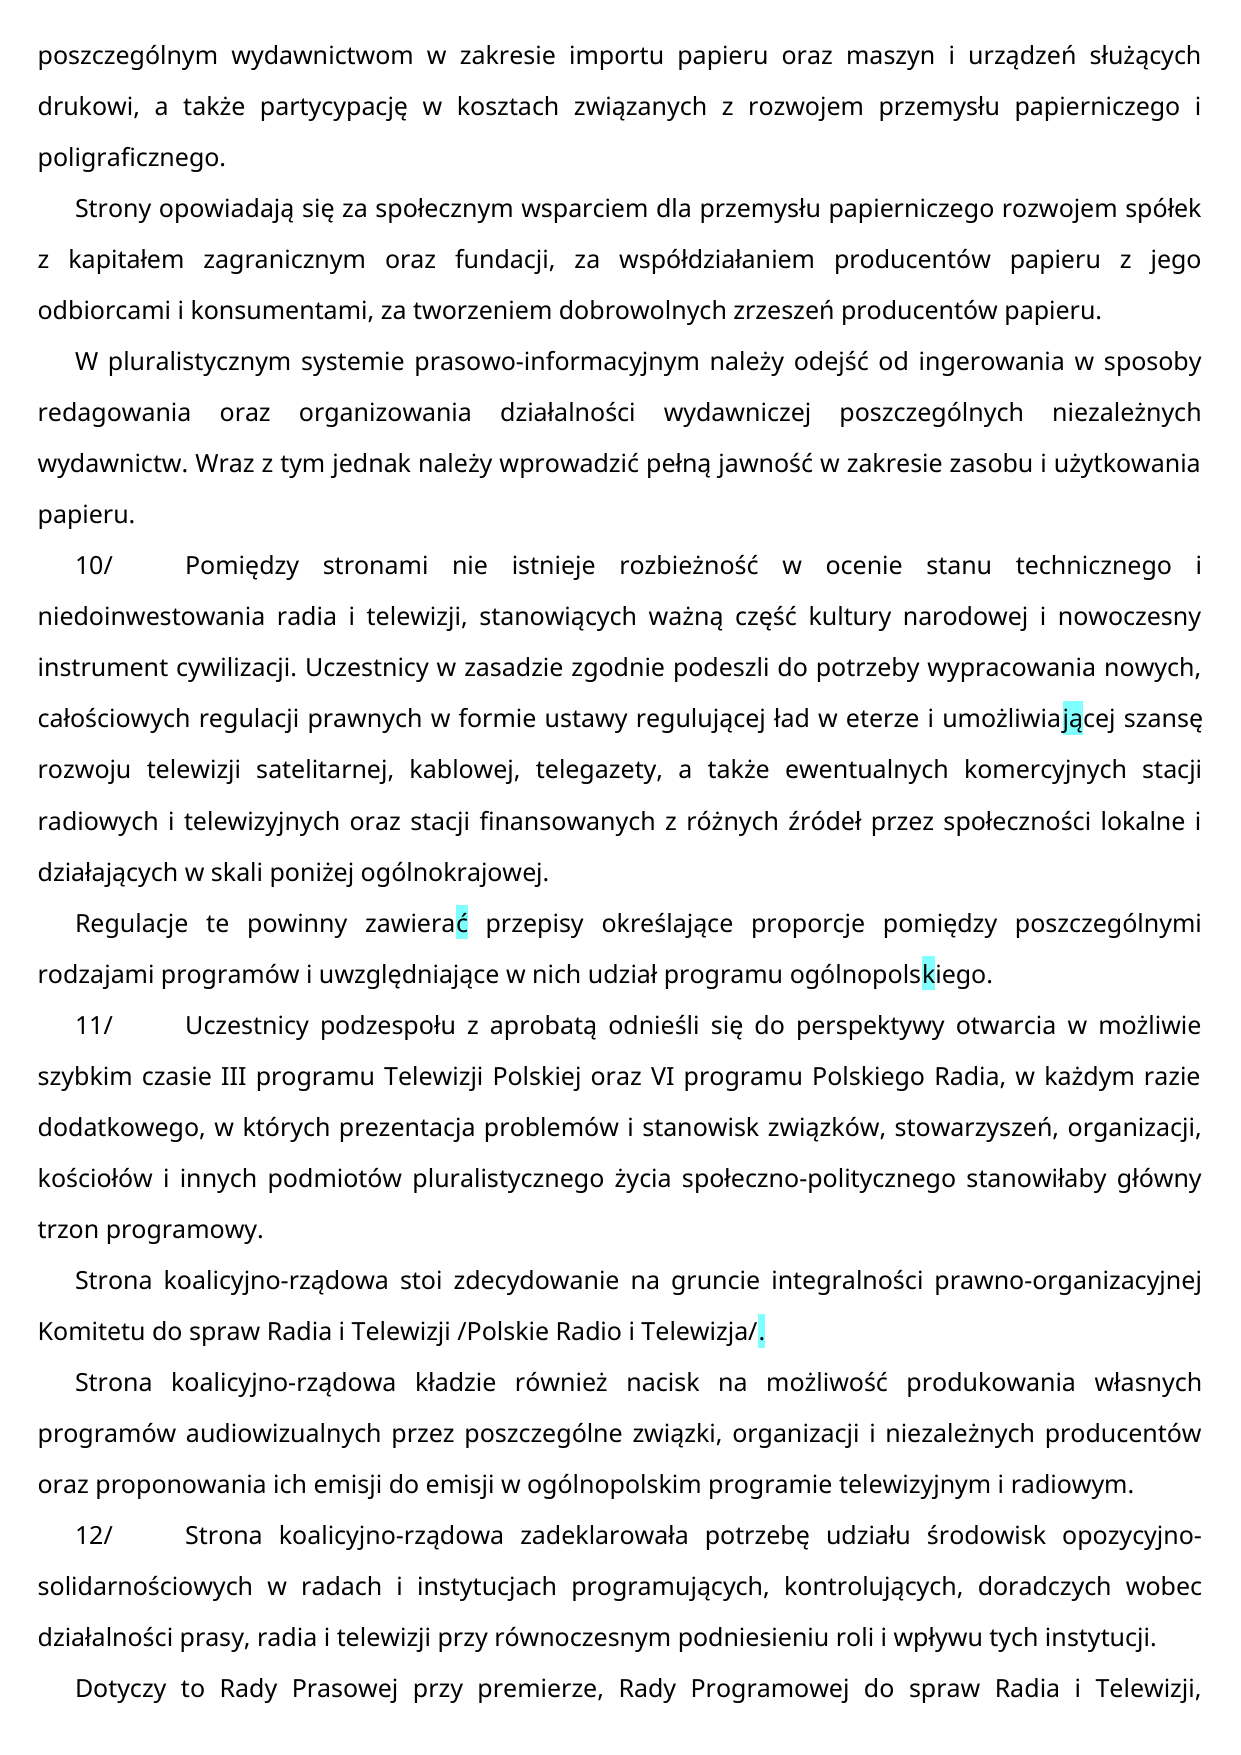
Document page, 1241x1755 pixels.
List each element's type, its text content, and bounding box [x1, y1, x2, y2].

text Regulacje te powinny zawierać przepisy określające proporcje pomiędzy poszczególnymi rodzajami programów i uwzględniające w nich udział programu ogólnopolskiego. [37, 905, 1203, 990]
text Dotyczy to Rady Prasowej przy premierze, Rady Programowej do spraw Radia i Telewizji, [37, 1671, 1203, 1705]
text 12/ Strona koalicyjno-rządowa zadeklarowała potrzebę udziału środowisk opozycyjno-solidarnościowych w radach i instytucjach programujących, kontrolujących, doradczych wobec działalności prasy, radia i telewizji przy równoczesnym podniesieniu roli i wpływu tych instytucji. [37, 1518, 1203, 1654]
text poszczególnym wydawnictwom w zakresie importu papieru oraz maszyn i urządzeń służących drukowi, a także partycypację w kosztach związanych z rozwojem przemysłu papierniczego i poligraficznego. [37, 37, 1203, 174]
text 11/ Uczestnicy podzespołu z aprobatą odnieśli się do perspektywy otwarcia w możliwie szybkim czasie III programu Telewizji Polskiej oraz VI programu Polskiego Radia, w każdym razie dodatkowego, w których prezentacja problemów i stanowisk związków, stowarzyszeń, organizacji, kościołów i innych podmiotów pluralistycznego życia społeczno-politycznego stanowiłaby główny trzon programowy. [37, 1007, 1203, 1246]
text 10/ Pomiędzy stronami nie istnieje rozbieżność w ocenie stanu technicznego i niedoinwestowania radia i telewizji, stanowiących ważną część kultury narodowej i nowoczesny instrument cywilizacji. Uczestnicy w zasadzie zgodnie podeszli do potrzeby wypracowania nowych, całościowych regulacji prawnych w formie ustawy regulującej ład w eterze i umożliwiającej szansę rozwoju telewizji satelitarnej, kablowej, telegazety, a także ewentualnych komercyjnych stacji radiowych i telewizyjnych oraz stacji finansowanych z różnych źródeł przez społeczności lokalne i działających w skali poniżej ogólnokrajowej. [37, 548, 1203, 888]
text Strony opowiadają się za społecznym wsparciem dla przemysłu papierniczego rozwojem spółek z kapitałem zagranicznym oraz fundacji, za współdziałaniem producentów papieru z jego odbiorcami i konsumentami, za tworzeniem dobrowolnych zrzeszeń producentów papieru. [37, 191, 1203, 327]
text W pluralistycznym systemie prasowo-informacyjnym należy odejść od ingerowania w sposoby redagowania oraz organizowania działalności wydawniczej poszczególnych niezależnych wydawnictw. Wraz z tym jednak należy wprowadzić pełną jawność w zakresie zasobu i użytkowania papieru. [37, 344, 1203, 531]
text Strona koalicyjno-rządowa kładzie również nacisk na możliwość produkowania własnych programów audiowizualnych przez poszczególne związki, organizacji i niezależnych producentów oraz proponowania ich emisji do emisji w ogólnopolskim programie telewizyjnym i radiowym. [37, 1364, 1203, 1501]
text Strona koalicyjno-rządowa stoi zdecydowanie na gruncie integralności prawno-organizacyjnej Komitetu do spraw Radia i Telewizji /Polskie Radio i Telewizja/. [37, 1262, 1203, 1348]
